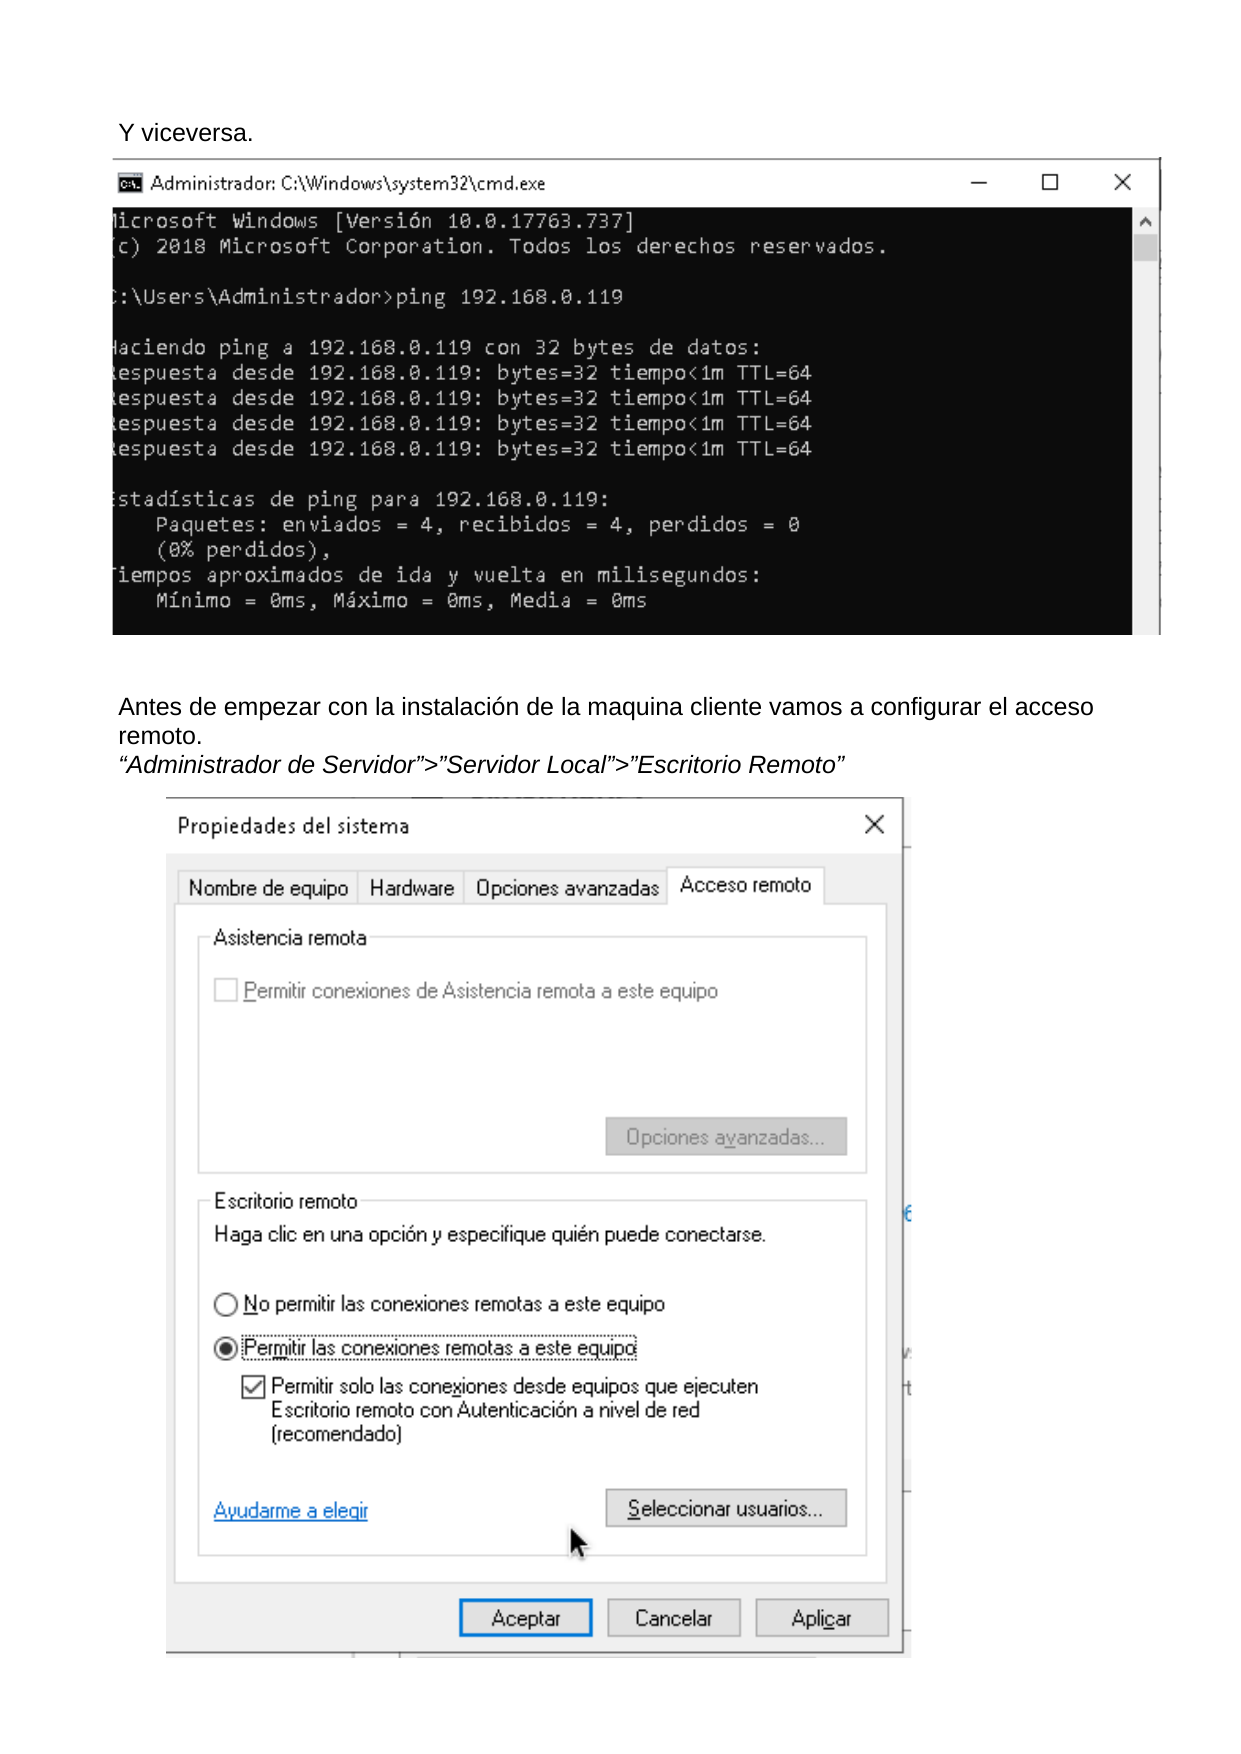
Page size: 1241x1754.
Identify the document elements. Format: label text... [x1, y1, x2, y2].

text Antes de empezar con la instalación de la maquina cliente vamos a configurar el acceso remoto. [118, 692, 1122, 750]
picture [112, 157, 1162, 635]
picture [166, 797, 912, 1658]
text “Administrador de Servidor”>”Servidor Local”>”Escritorio Remoto” [118, 750, 1122, 779]
text Y viceversa. [118, 118, 1122, 147]
